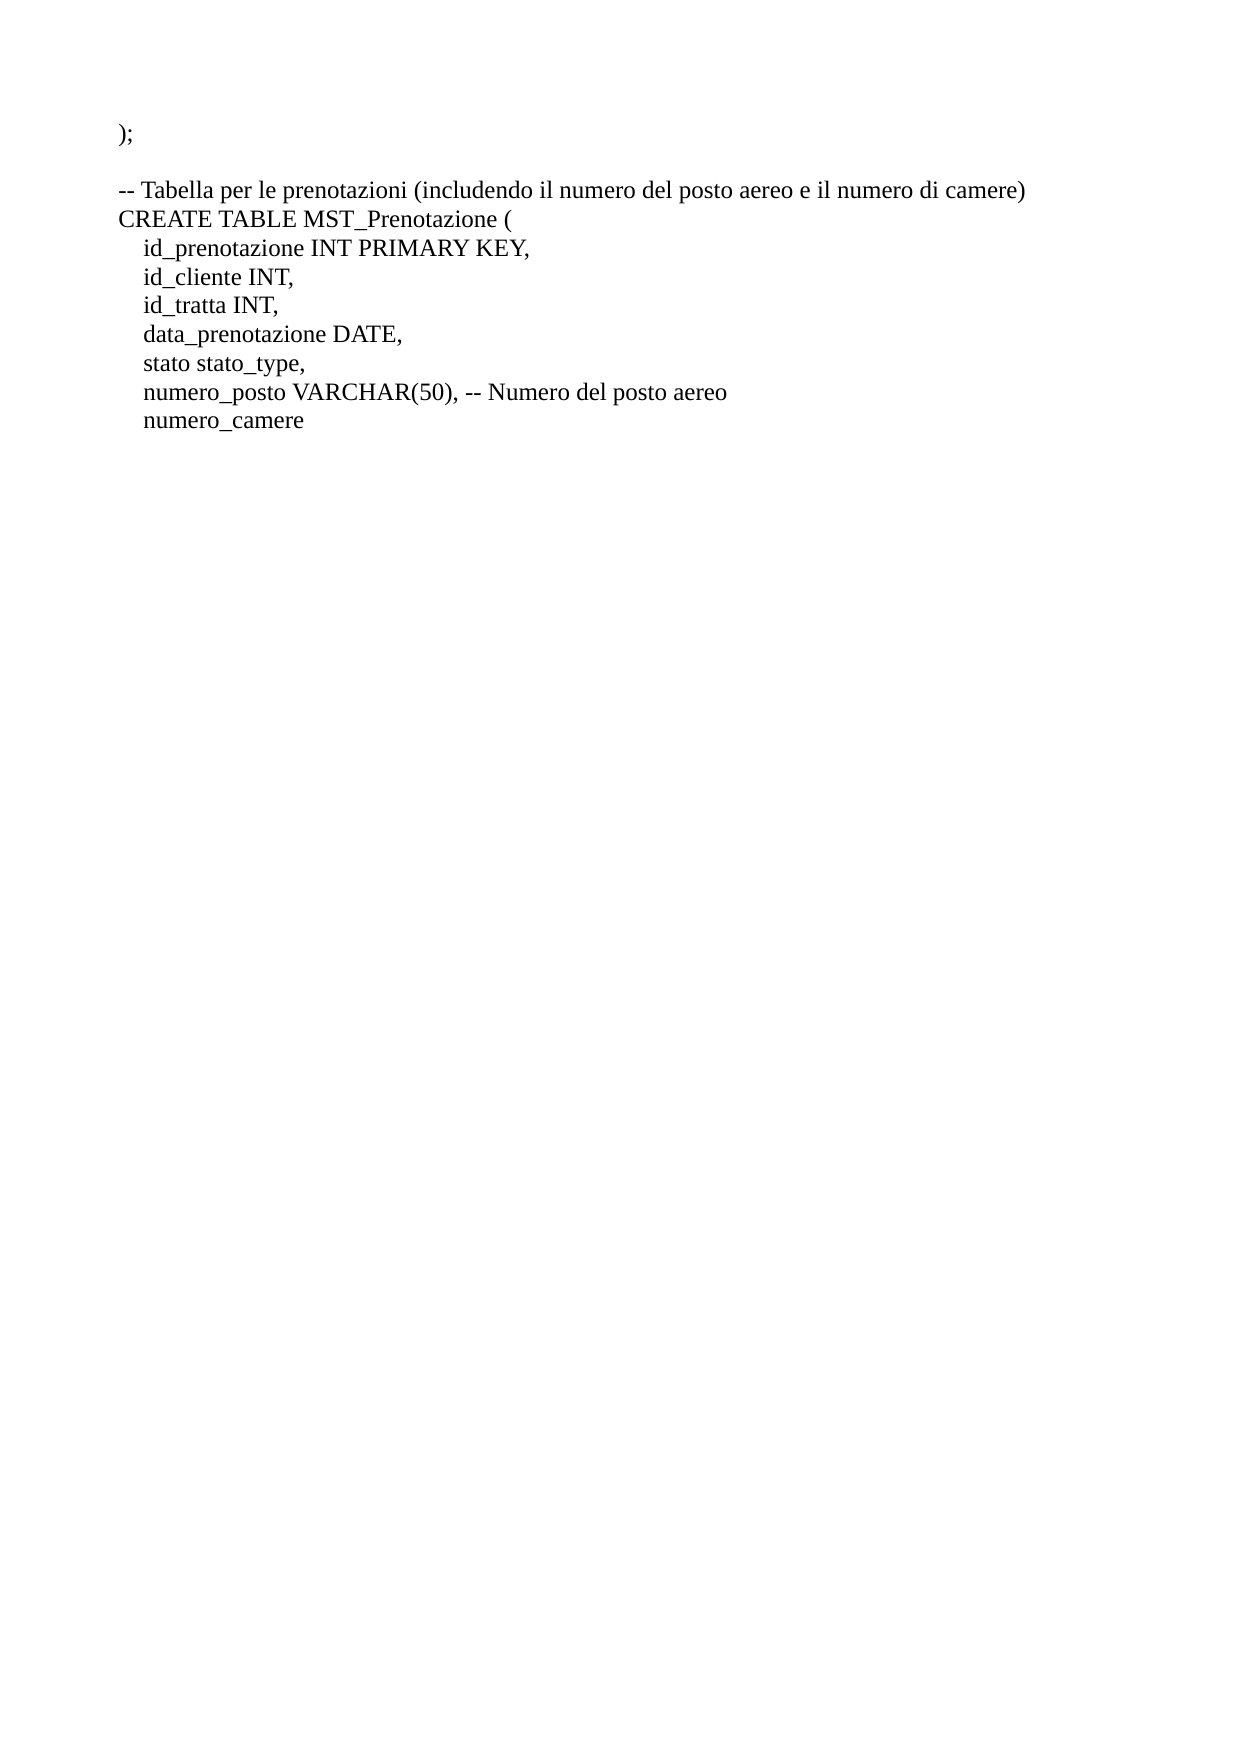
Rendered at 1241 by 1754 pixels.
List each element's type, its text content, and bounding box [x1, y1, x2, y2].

text id_prenotazione INT PRIMARY KEY, [118, 233, 1122, 262]
text numero_posto VARCHAR(50), -- Numero del posto aereo [118, 377, 1122, 406]
text id_cliente INT, [118, 262, 1122, 291]
text ); [118, 118, 1122, 147]
text -- Tabella per le prenotazioni (includendo il numero del posto aereo e il numero di camere) [118, 176, 1122, 204]
text numero_camere [118, 406, 1122, 434]
text CREATE TABLE MST_Prenotazione ( [118, 204, 1122, 233]
text id_tratta INT, [118, 291, 1122, 319]
text stato stato_type, [118, 348, 1122, 377]
text data_prenotazione DATE, [118, 319, 1122, 348]
